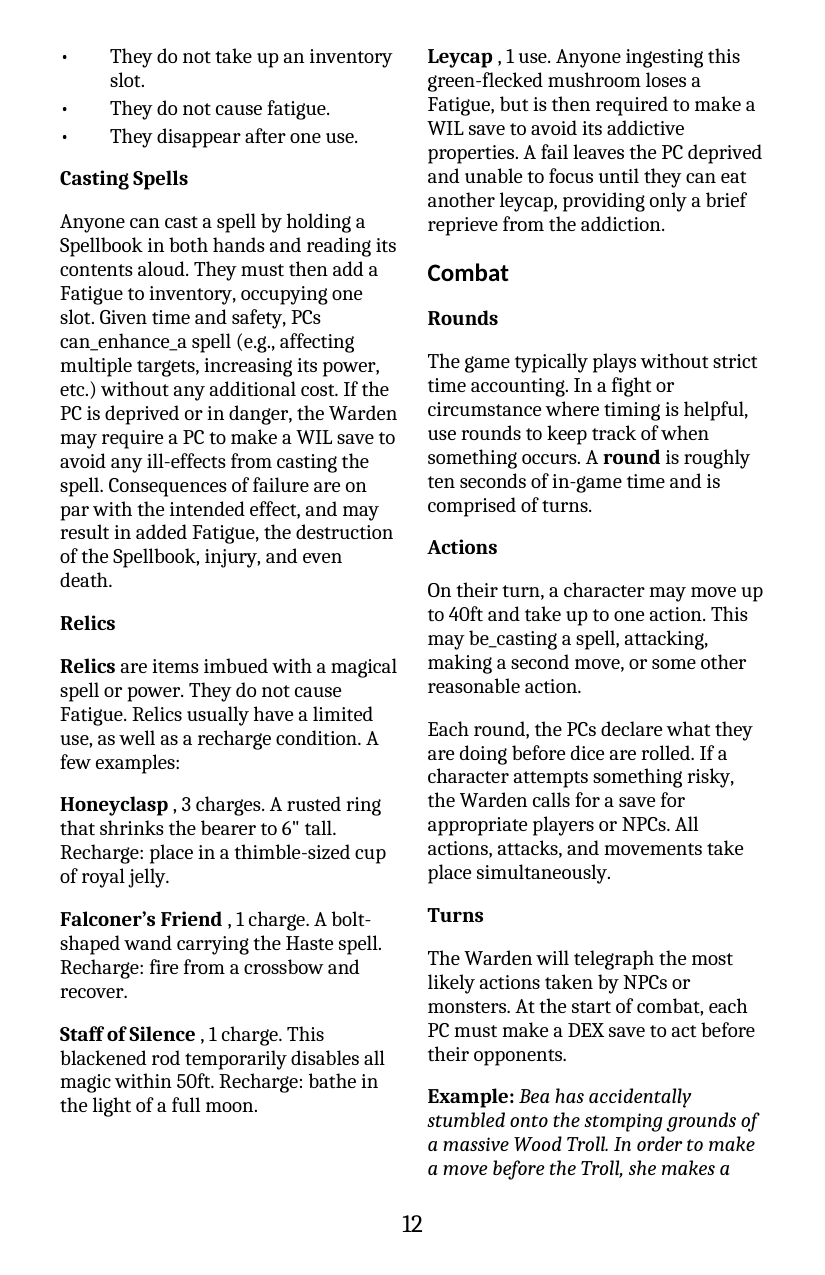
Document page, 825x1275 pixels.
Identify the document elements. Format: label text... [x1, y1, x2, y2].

text Falconer’s Friend , 1 charge. A bolt-shaped wand carrying the Haste spell. Recharge: fire from a crossbow and recover. [60, 908, 397, 1003]
text The Warden will telegraph the most likely actions taken by NPCs or monsters. At the start of combat, each PC must make a DEX save to act before their opponents. [427, 946, 765, 1066]
text Actions [427, 536, 765, 560]
text Relics are items imbued with a magical spell or power. They do not cause Fatigue. Relics usually have a limited use, as well as a recharge condition. A few examples: [60, 654, 397, 774]
text The game typically plays without strict time accounting. In a fight or circumstance where timing is helpful, use rounds to keep track of when something occurs. A round is roughly ten seconds of in-game time and is comprised of turns. [427, 349, 765, 517]
text Turns [427, 904, 765, 928]
text Staff of Silence , 1 charge. This blackened rod temporarily disables all magic within 50ft. Recharge: bathe in the light of a full moon. [60, 1022, 397, 1118]
text Anyone can cast a spell by holding a Spellbook in both hands and reading its contents aloud. They must then add a Fatigue to inventory, occupying one slot. Given time and safety, PCs can_enhance_a spell (e.g., affecting multiple targets, increasing its power, etc.) without any additional cost. If the PC is deprived or in danger, the Warden may require a PC to make a WIL save to avoid any ill-effects from casting the spell. Consequences of failure are on par with the intended effect, and may result in added Fatigue, the destruction of the Spellbook, injury, and even death. [60, 210, 397, 593]
text On their turn, a character may move up to 40ft and take up to one action. This may be_casting a spell, attacking, making a second move, or some other reasonable action. [427, 579, 765, 698]
text Leycap , 1 use. Anyone ingesting this green-flecked mushroom loses a Fatigue, but is then required to make a WIL save to avoid its addictive properties. A fail leaves the PC deprived and unable to focus until they can eat another leycap, providing only a brief reprieve from the addiction. [427, 45, 765, 237]
text Honeyclasp , 3 charges. A rusted ring that shrinks the bearer to 6" tall. Recharge: place in a thimble-sized cup of royal jelly. [60, 793, 397, 889]
text Rounds [427, 307, 765, 331]
text Each round, the PCs declare what they are doing before dice are rolled. If a character attempts something risky, the Warden calls for a save for appropriate players or NPCs. All actions, attacks, and movements take place simultaneously. [427, 717, 765, 885]
list They do not cause fatigue. [60, 97, 397, 121]
text Example: Bea has accidentally stumbled onto the stomping grounds of a massive Wood Troll. In order to make a move before the Troll, she makes a [427, 1085, 765, 1181]
text Relics [60, 612, 397, 636]
subtitle Combat [427, 257, 765, 288]
list They disappear after one use. [60, 124, 397, 148]
list They do not take up an inventory slot. [60, 45, 397, 93]
text Casting Spells [60, 167, 397, 191]
